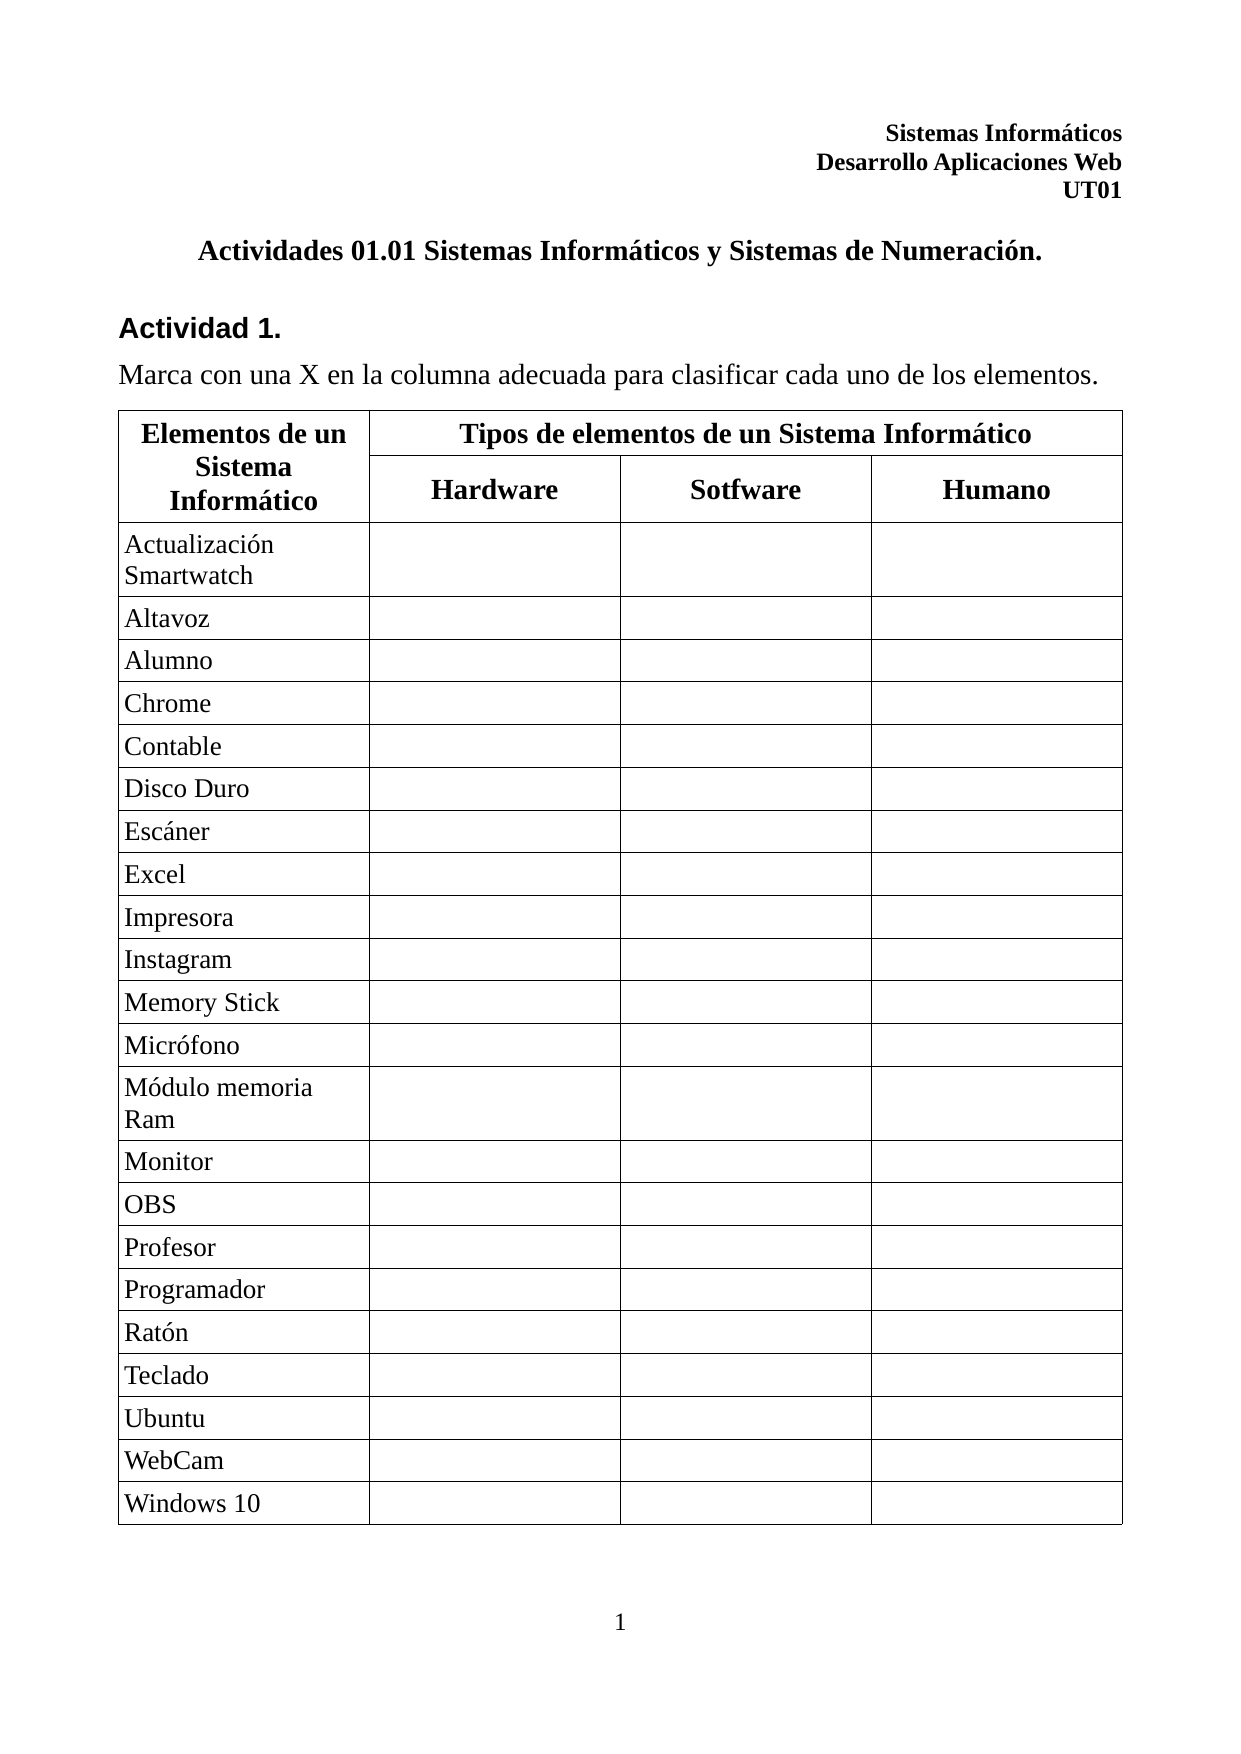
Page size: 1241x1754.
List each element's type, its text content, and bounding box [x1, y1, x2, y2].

table_cell Hardware [370, 456, 620, 522]
table_cell [370, 1482, 620, 1524]
table_cell Memory Stick [119, 981, 369, 1023]
table_cell [370, 682, 620, 724]
table_cell WebCam [119, 1440, 369, 1481]
table_cell Módulo memoria Ram [119, 1067, 369, 1139]
table_cell [872, 1482, 1122, 1524]
table_cell Windows 10 [119, 1482, 369, 1524]
table_cell [621, 1141, 871, 1182]
table_cell Monitor [119, 1141, 369, 1182]
table_cell [621, 597, 871, 639]
table_cell [370, 939, 620, 980]
table_cell [621, 1226, 871, 1268]
table_cell Excel [119, 853, 369, 895]
table_header Tipos de elementos de un Sistema Informático [370, 411, 1122, 455]
table_cell [621, 640, 871, 681]
table_cell [872, 1141, 1122, 1182]
table_cell Disco Duro [119, 768, 369, 809]
table_cell [370, 1141, 620, 1182]
table_cell Programador [119, 1269, 369, 1310]
table_cell [370, 1397, 620, 1438]
table_cell [370, 1183, 620, 1225]
table_cell [621, 1024, 871, 1066]
table_cell [370, 768, 620, 809]
table_cell [872, 523, 1122, 596]
table_cell [872, 896, 1122, 938]
table_cell [370, 1024, 620, 1066]
table_cell [621, 1183, 871, 1225]
table_cell [872, 853, 1122, 895]
table_cell Sotfware [621, 456, 871, 522]
table_cell [370, 523, 620, 596]
table_cell [872, 1311, 1122, 1353]
table_cell [872, 768, 1122, 809]
table_cell Profesor [119, 1226, 369, 1268]
table_cell Alumno [119, 640, 369, 681]
text Marca con una X en la columna adecuada para clasificar cada uno de los elementos. [118, 357, 1122, 390]
table_cell [872, 981, 1122, 1023]
table_cell [872, 1269, 1122, 1310]
table_cell [621, 811, 871, 852]
table_cell [872, 725, 1122, 767]
table_cell Micrófono [119, 1024, 369, 1066]
table_header Elementos de un Sistema Informático [119, 411, 369, 522]
table_cell [621, 523, 871, 596]
table_cell [621, 939, 871, 980]
table_cell [621, 1354, 871, 1396]
table_cell [872, 939, 1122, 980]
subtitle Actividad 1. [118, 311, 1122, 344]
table_cell Teclado [119, 1354, 369, 1396]
table_cell [872, 1397, 1122, 1438]
table_cell [872, 811, 1122, 852]
table_cell [621, 725, 871, 767]
table_cell Instagram [119, 939, 369, 980]
table_cell [370, 853, 620, 895]
table_cell Chrome [119, 682, 369, 724]
table_cell [621, 768, 871, 809]
table_cell [370, 597, 620, 639]
table_cell [872, 1183, 1122, 1225]
table_cell [872, 1226, 1122, 1268]
table_cell [872, 682, 1122, 724]
table_cell [621, 1067, 871, 1139]
table_cell [370, 640, 620, 681]
table_cell Impresora [119, 896, 369, 938]
table_cell [370, 725, 620, 767]
table_cell OBS [119, 1183, 369, 1225]
table_cell Contable [119, 725, 369, 767]
table_cell [872, 597, 1122, 639]
table_cell [872, 1354, 1122, 1396]
table_cell [621, 1397, 871, 1438]
table_cell [370, 1067, 620, 1139]
table_cell [621, 1440, 871, 1481]
table_cell [621, 1311, 871, 1353]
table_cell [621, 682, 871, 724]
table_cell [621, 896, 871, 938]
table_cell [370, 811, 620, 852]
table_cell [370, 896, 620, 938]
table_cell Escáner [119, 811, 369, 852]
table_cell [621, 1482, 871, 1524]
table_cell [370, 1269, 620, 1310]
table_cell Actualización Smartwatch [119, 523, 369, 596]
table_cell [370, 1311, 620, 1353]
table_cell [621, 853, 871, 895]
table_cell [872, 640, 1122, 681]
table_cell [621, 981, 871, 1023]
table_cell [872, 1067, 1122, 1139]
table_cell [872, 1024, 1122, 1066]
table_cell Ubuntu [119, 1397, 369, 1438]
table_cell [370, 1354, 620, 1396]
table_cell Humano [872, 456, 1122, 522]
table_cell Ratón [119, 1311, 369, 1353]
table_cell Altavoz [119, 597, 369, 639]
table_cell [370, 981, 620, 1023]
table_cell [370, 1440, 620, 1481]
table_cell [621, 1269, 871, 1310]
table_cell [872, 1440, 1122, 1481]
table_cell [370, 1226, 620, 1268]
